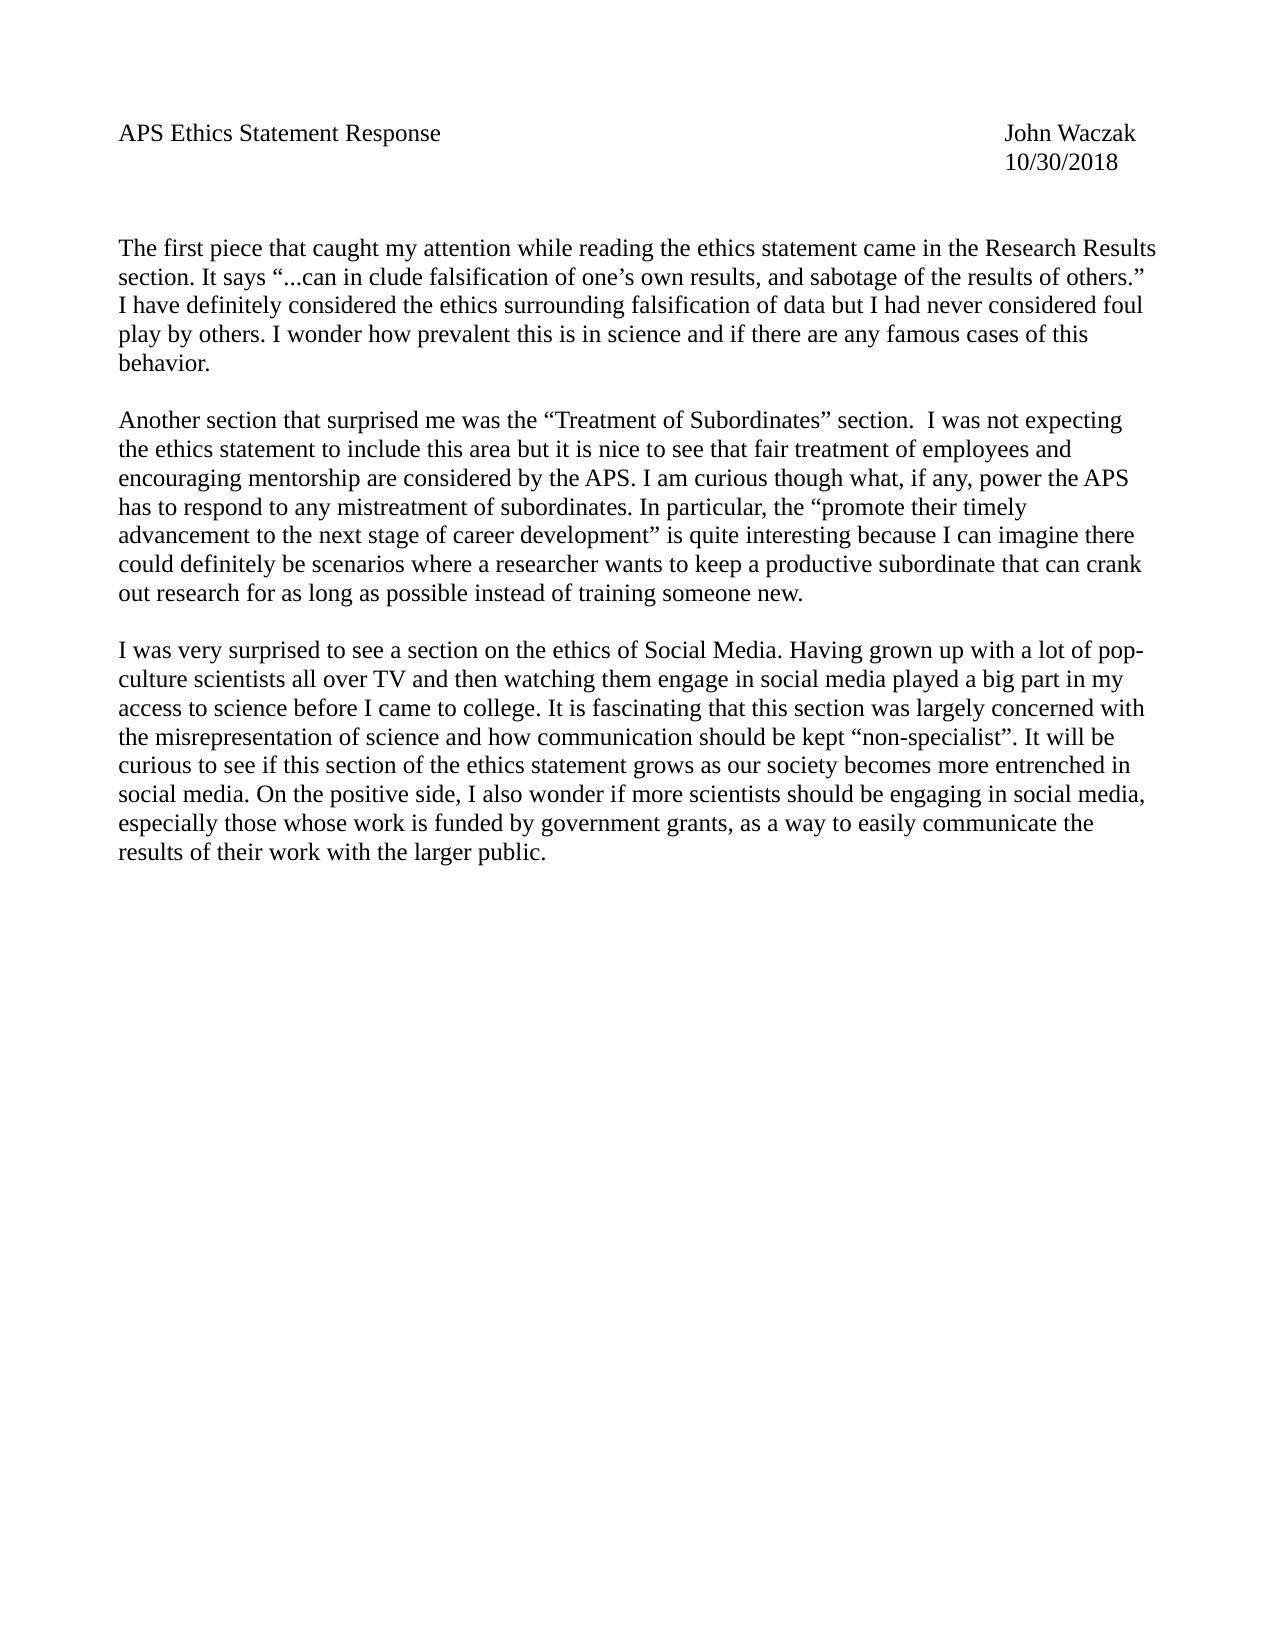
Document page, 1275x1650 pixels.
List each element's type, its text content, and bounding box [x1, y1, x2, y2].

text The first piece that caught my attention while reading the ethics statement came in the Research Results section. It says “...can in clude falsification of one’s own results, and sabotage of the results of others.” I have definitely considered the ethics surrounding falsification of data but I had never considered foul play by others. I wonder how prevalent this is in science and if there are any famous cases of this behavior. [118, 233, 1157, 377]
text APS Ethics Statement Response John Waczak [118, 118, 1157, 147]
text I was very surprised to see a section on the ethics of Social Media. Having grown up with a lot of pop-culture scientists all over TV and then watching them engage in social media played a big part in my access to science before I came to college. It is fascinating that this section was largely concerned with the misrepresentation of science and how communication should be kept “non-specialist”. It will be curious to see if this section of the ethics statement grows as our society becomes more entrenched in social media. On the positive side, I also wonder if more scientists should be engaging in social media, especially those whose work is funded by government grants, as a way to easily communicate the results of their work with the larger public. [118, 636, 1157, 866]
text Another section that surprised me was the “Treatment of Subordinates” section. I was not expecting the ethics statement to include this area but it is nice to see that fair treatment of employees and encouraging mentorship are considered by the APS. I am curious though what, if any, power the APS has to respond to any mistreatment of subordinates. In particular, the “promote their timely advancement to the next stage of career development” is quite interesting because I can imagine there could definitely be scenarios where a researcher wants to keep a productive subordinate that can crank out research for as long as possible instead of training someone new. [118, 406, 1157, 607]
text 10/30/2018 [118, 147, 1157, 176]
